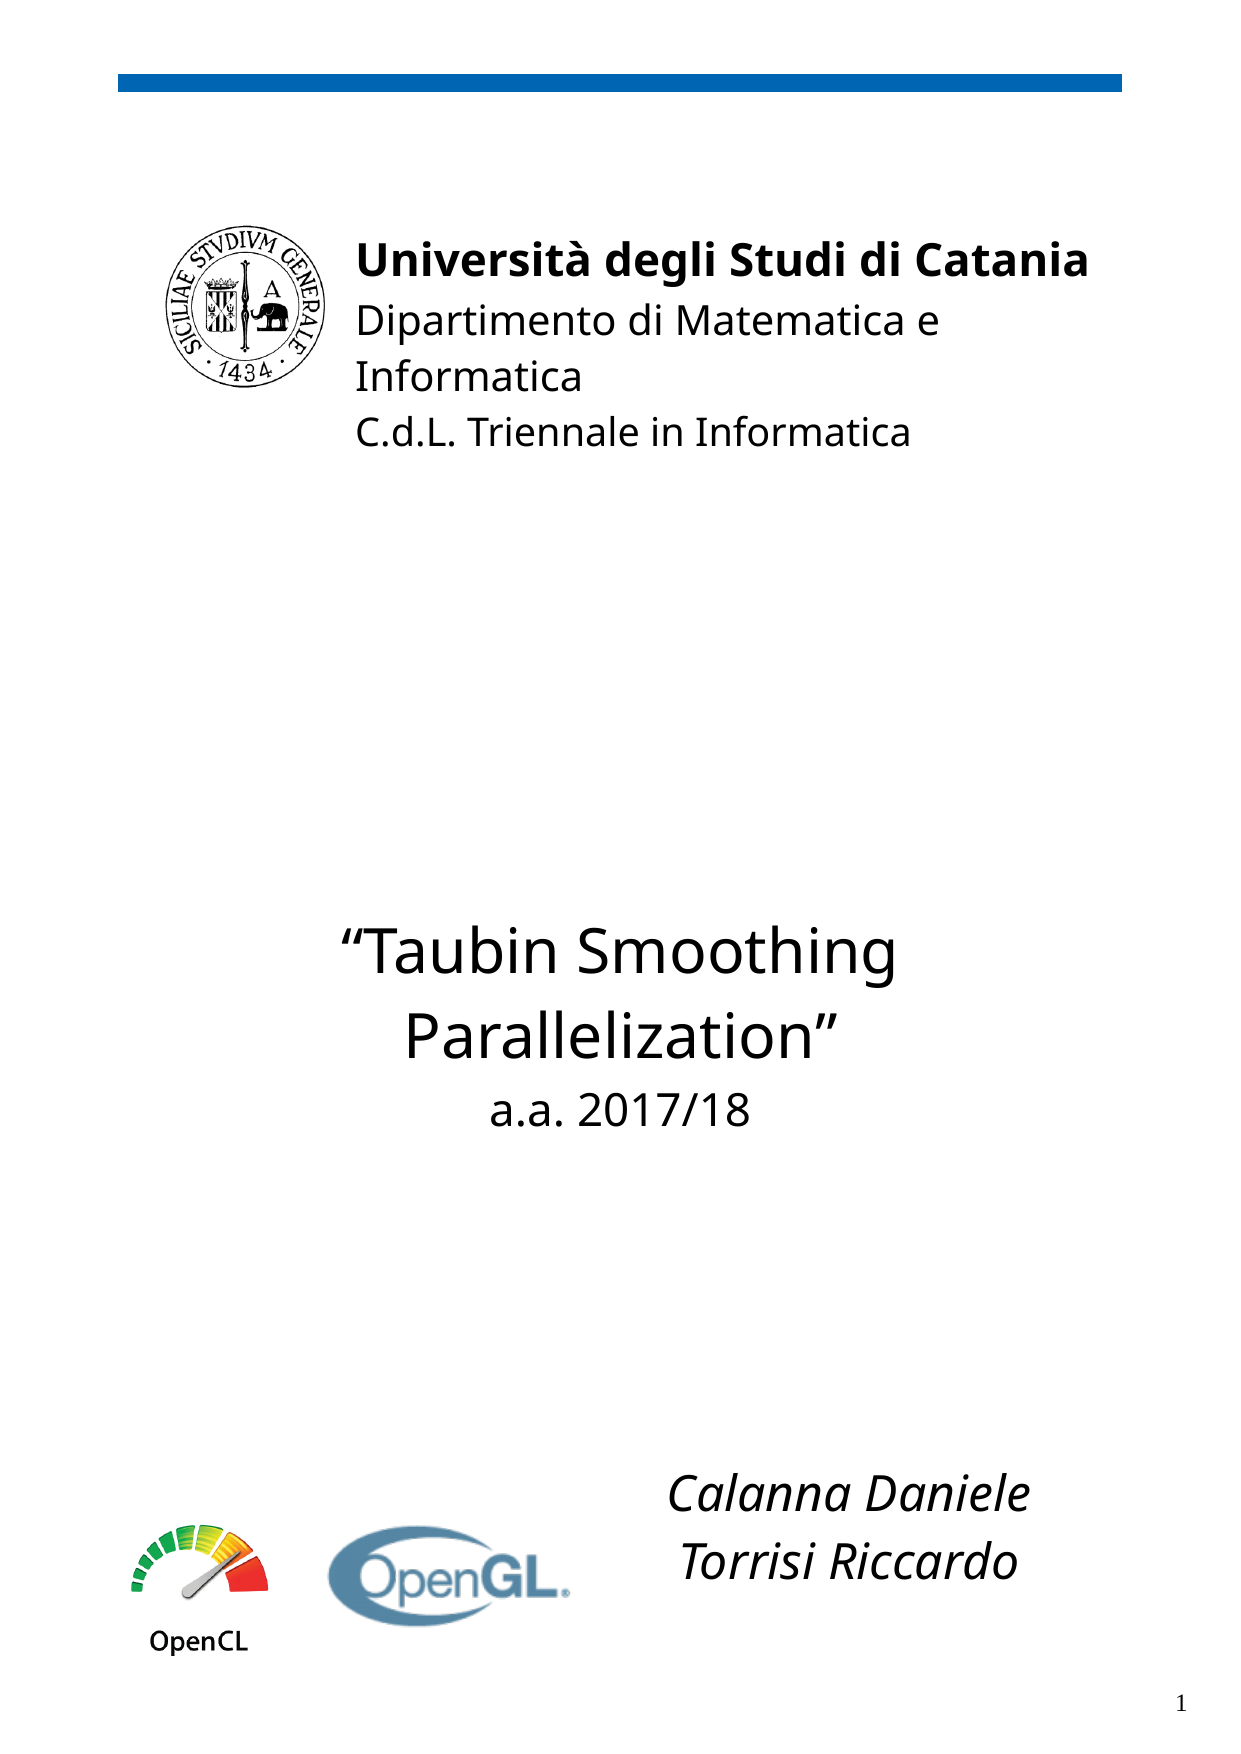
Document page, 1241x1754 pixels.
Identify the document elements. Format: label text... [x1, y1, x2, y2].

text Torrisi Riccardo [582, 1526, 1122, 1594]
text Calanna Daniele [118, 1458, 1122, 1526]
picture [317, 1522, 582, 1632]
text “Taubin Smoothing Parallelization” a.a. 2017/18 [118, 907, 1122, 1140]
picture [113, 1496, 284, 1667]
text [284, 1526, 317, 1594]
text Università degli Studi di Catania [332, 228, 1122, 290]
text [118, 228, 157, 290]
text Dipartimento di Matematica e Informatica C.d.L. Triennale in Informatica [118, 290, 1122, 458]
picture [157, 219, 332, 393]
